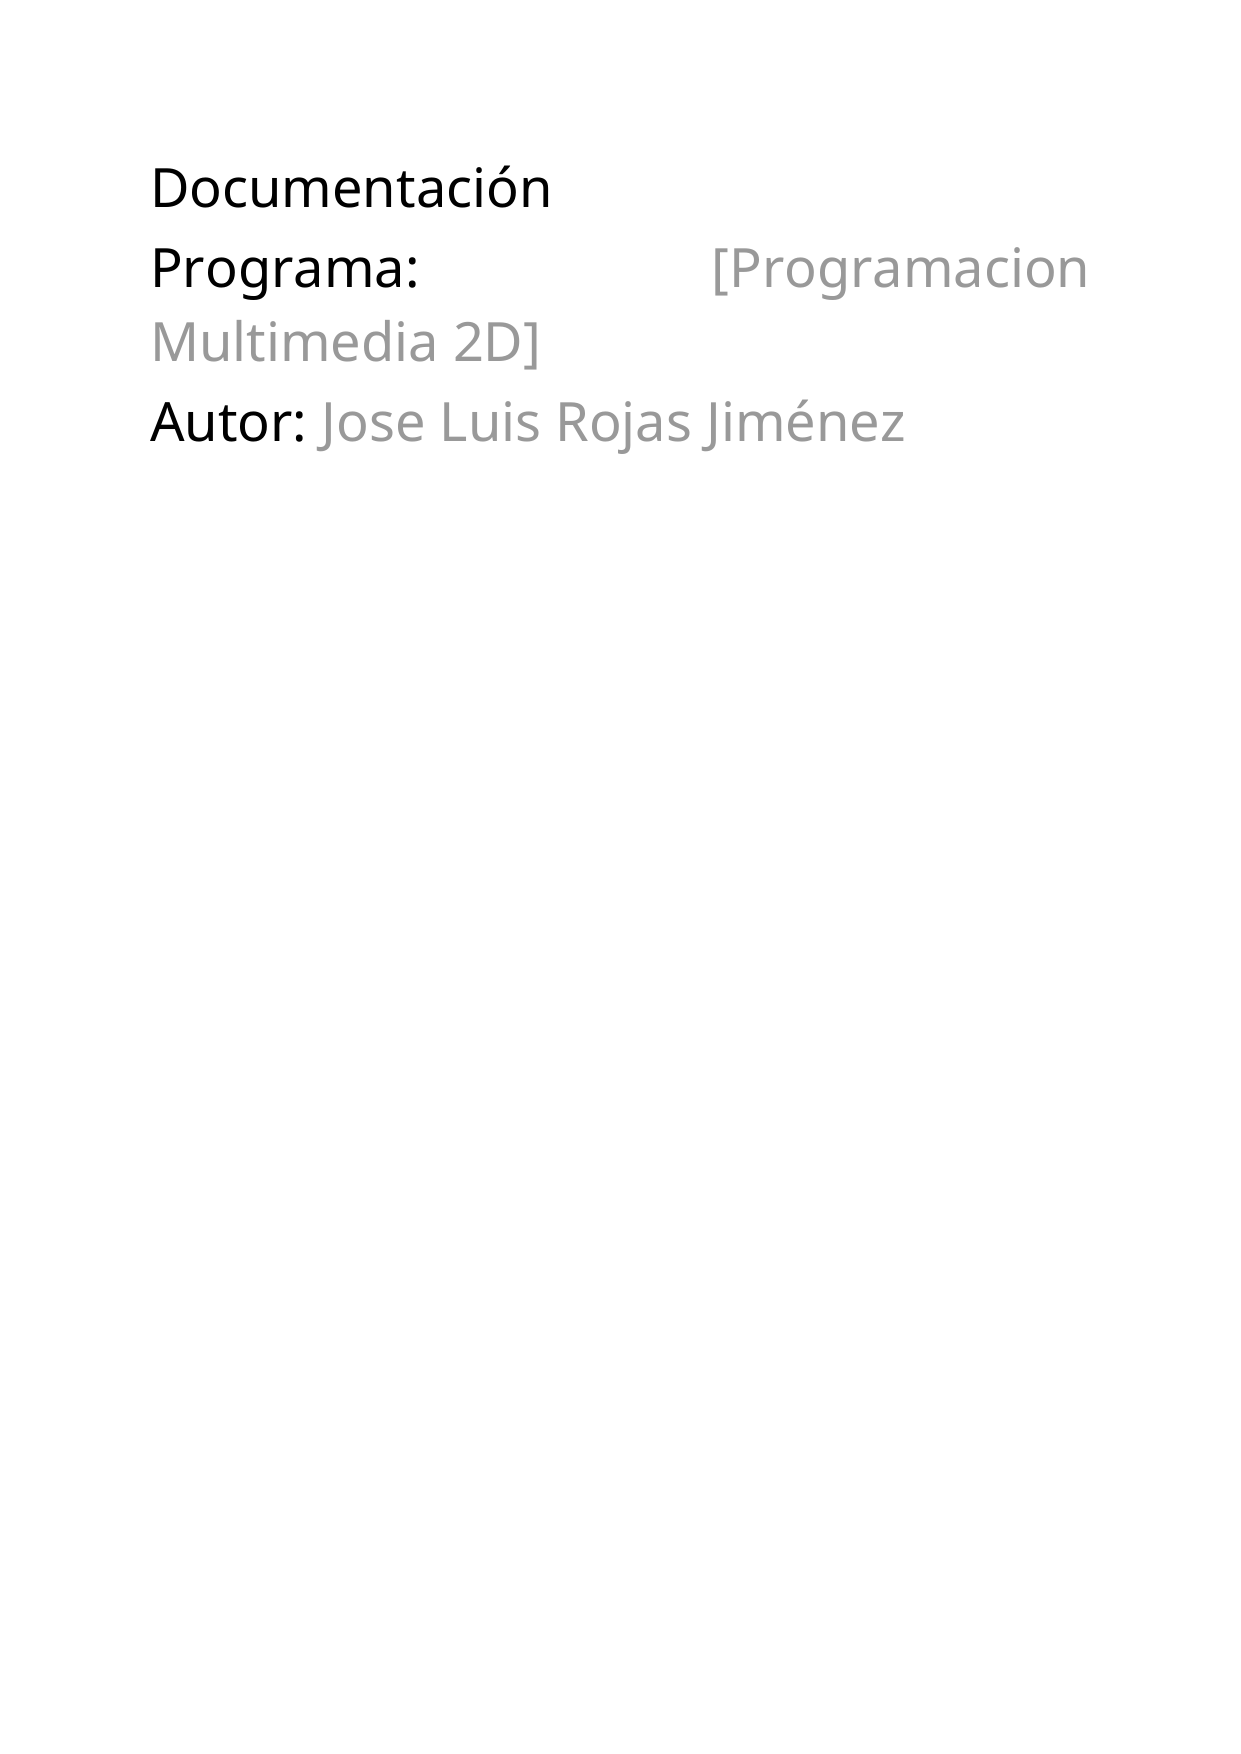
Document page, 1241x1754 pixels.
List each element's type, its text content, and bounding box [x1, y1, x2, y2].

title Programa: [Programacion Multimedia 2D] [150, 230, 1090, 377]
title Autor: Jose Luis Rojas Jiménez [150, 384, 1090, 457]
title Documentación [150, 150, 1090, 224]
